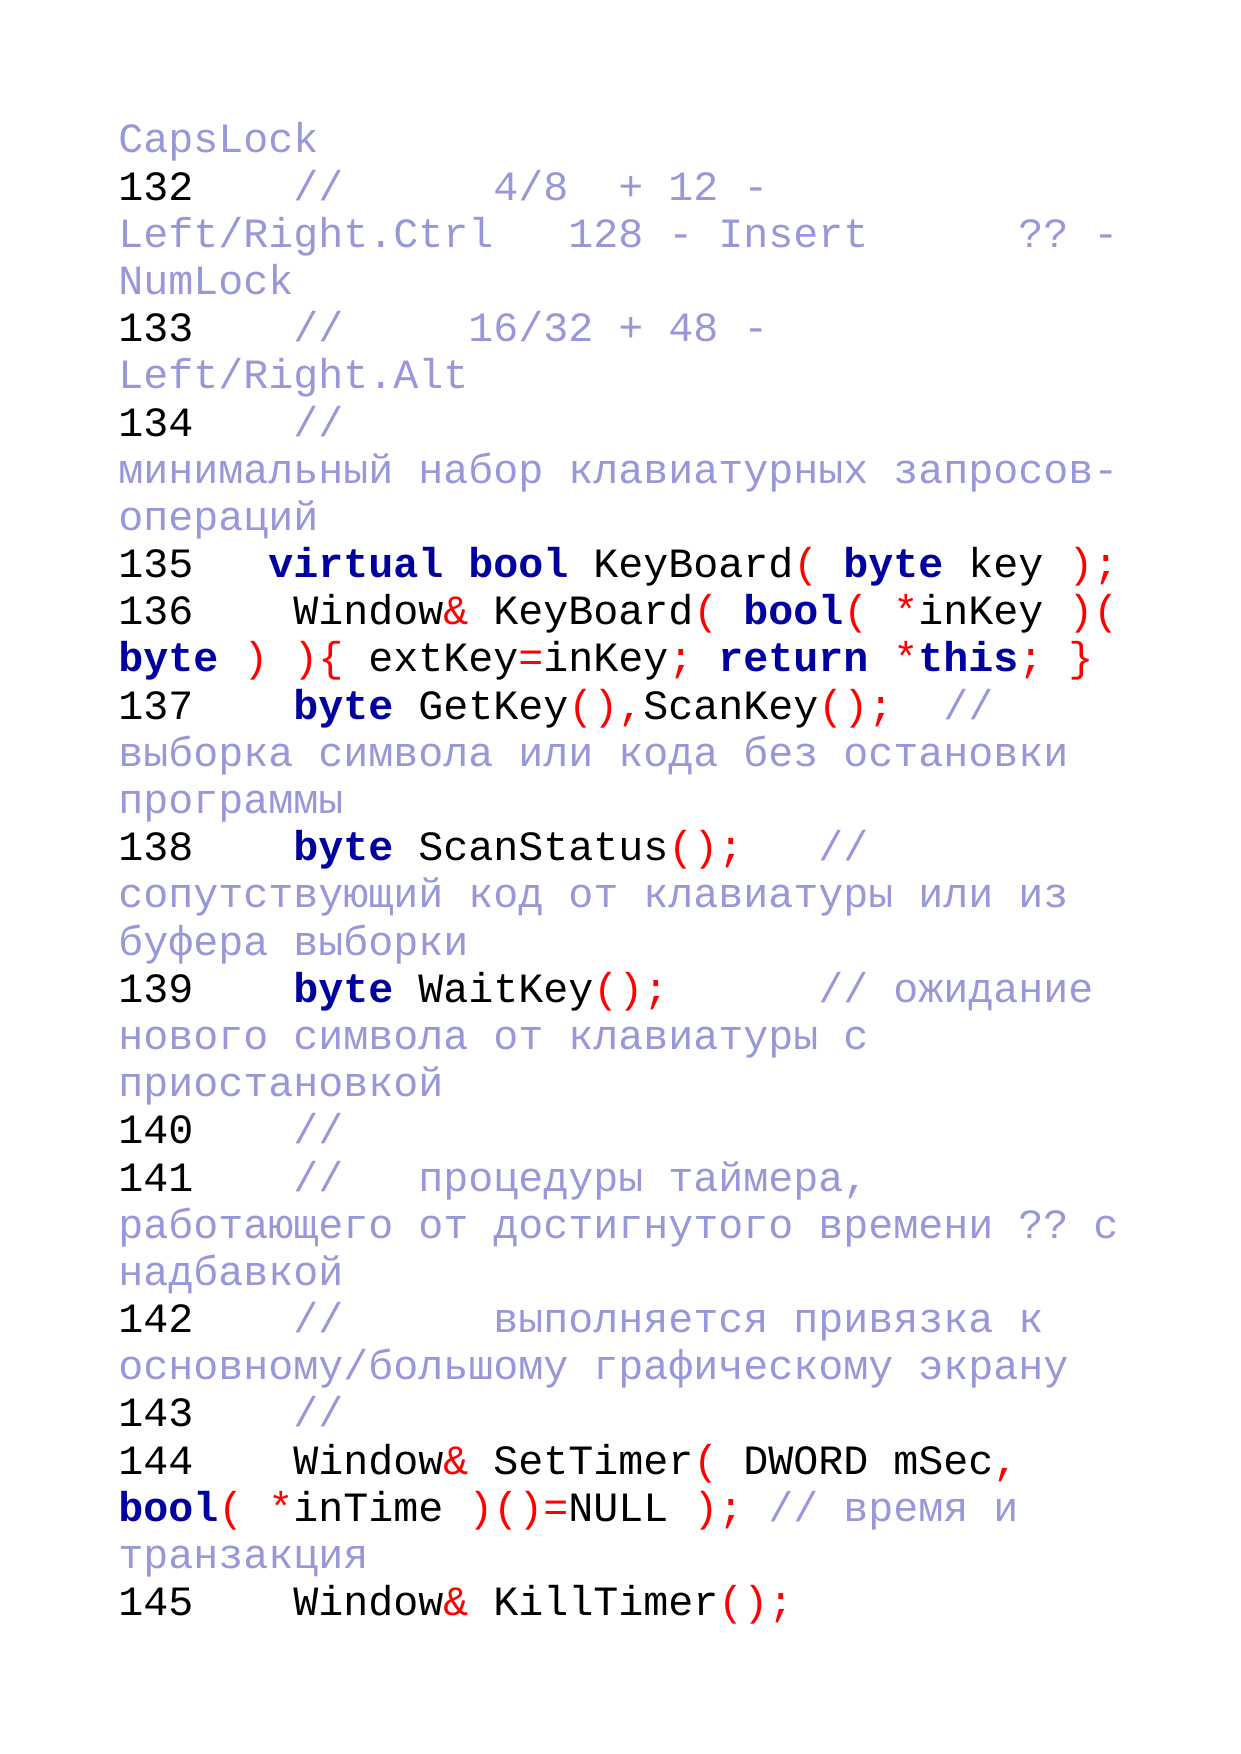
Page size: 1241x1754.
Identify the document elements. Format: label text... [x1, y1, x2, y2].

subtitle 142 // выполняется привязка к основному/большому графическому экрану [118, 1298, 1122, 1392]
subtitle 136 Window& KeyBoard( bool( *inKey )( byte ) ){ extKey=inKey; return *this; } [668, 590, 1122, 684]
subtitle 137 byte GetKey(),ScanKey(); // выборка символа или кода без остановки программы [118, 684, 1122, 826]
subtitle 145 Window& KillTimer(); // если 0 - сброс таймера [443, 1581, 493, 1628]
subtitle 134 // минимальный набор клавиатурных запросов-операций [118, 401, 1122, 543]
subtitle 139 byte WaitKey(); // ожидание нового символа от клавиатуры с приостановкой [118, 967, 1122, 1109]
subtitle 133 // 16/32 + 48 - Left/Right.Alt [118, 307, 1122, 401]
subtitle 136 Window& KeyBoard( bool( *inKey )( byte ) ){ extKey=inKey; return *this; } [443, 590, 493, 637]
subtitle 141 // процедуры таймера, работающего от достигнутого времени ?? с надбавкой [118, 1156, 1122, 1298]
subtitle 136 Window& KeyBoard( bool( *inKey )( byte ) ){ extKey=inKey; return *this; } [118, 590, 368, 684]
subtitle - CapsLock [118, 118, 1122, 165]
subtitle 135 virtual bool KeyBoard( byte key ); [793, 543, 968, 590]
subtitle 135 virtual bool KeyBoard( byte key ); [1068, 543, 1122, 590]
subtitle 135 virtual bool KeyBoard( byte key ); [118, 543, 593, 590]
subtitle 145 Window& KillTimer(); // если 0 - сброс таймера [718, 1581, 1122, 1628]
subtitle 144 Window& SetTimer( DWORD mSec, bool( *inTime )()=NULL ); // время и транзакция [118, 1439, 1122, 1581]
subtitle 132 // 4/8 + 12 - Left/Right.Ctrl 128 - Insert ?? - NumLock [118, 165, 1122, 307]
subtitle 145 Window& KillTimer(); // если 0 - сброс таймера [118, 1581, 293, 1628]
subtitle 140 // [118, 1109, 1122, 1156]
subtitle 143 // [118, 1392, 1122, 1439]
subtitle 138 byte ScanStatus(); // сопутствующий код от клавиатуры или из буфера выборки [118, 826, 1122, 967]
